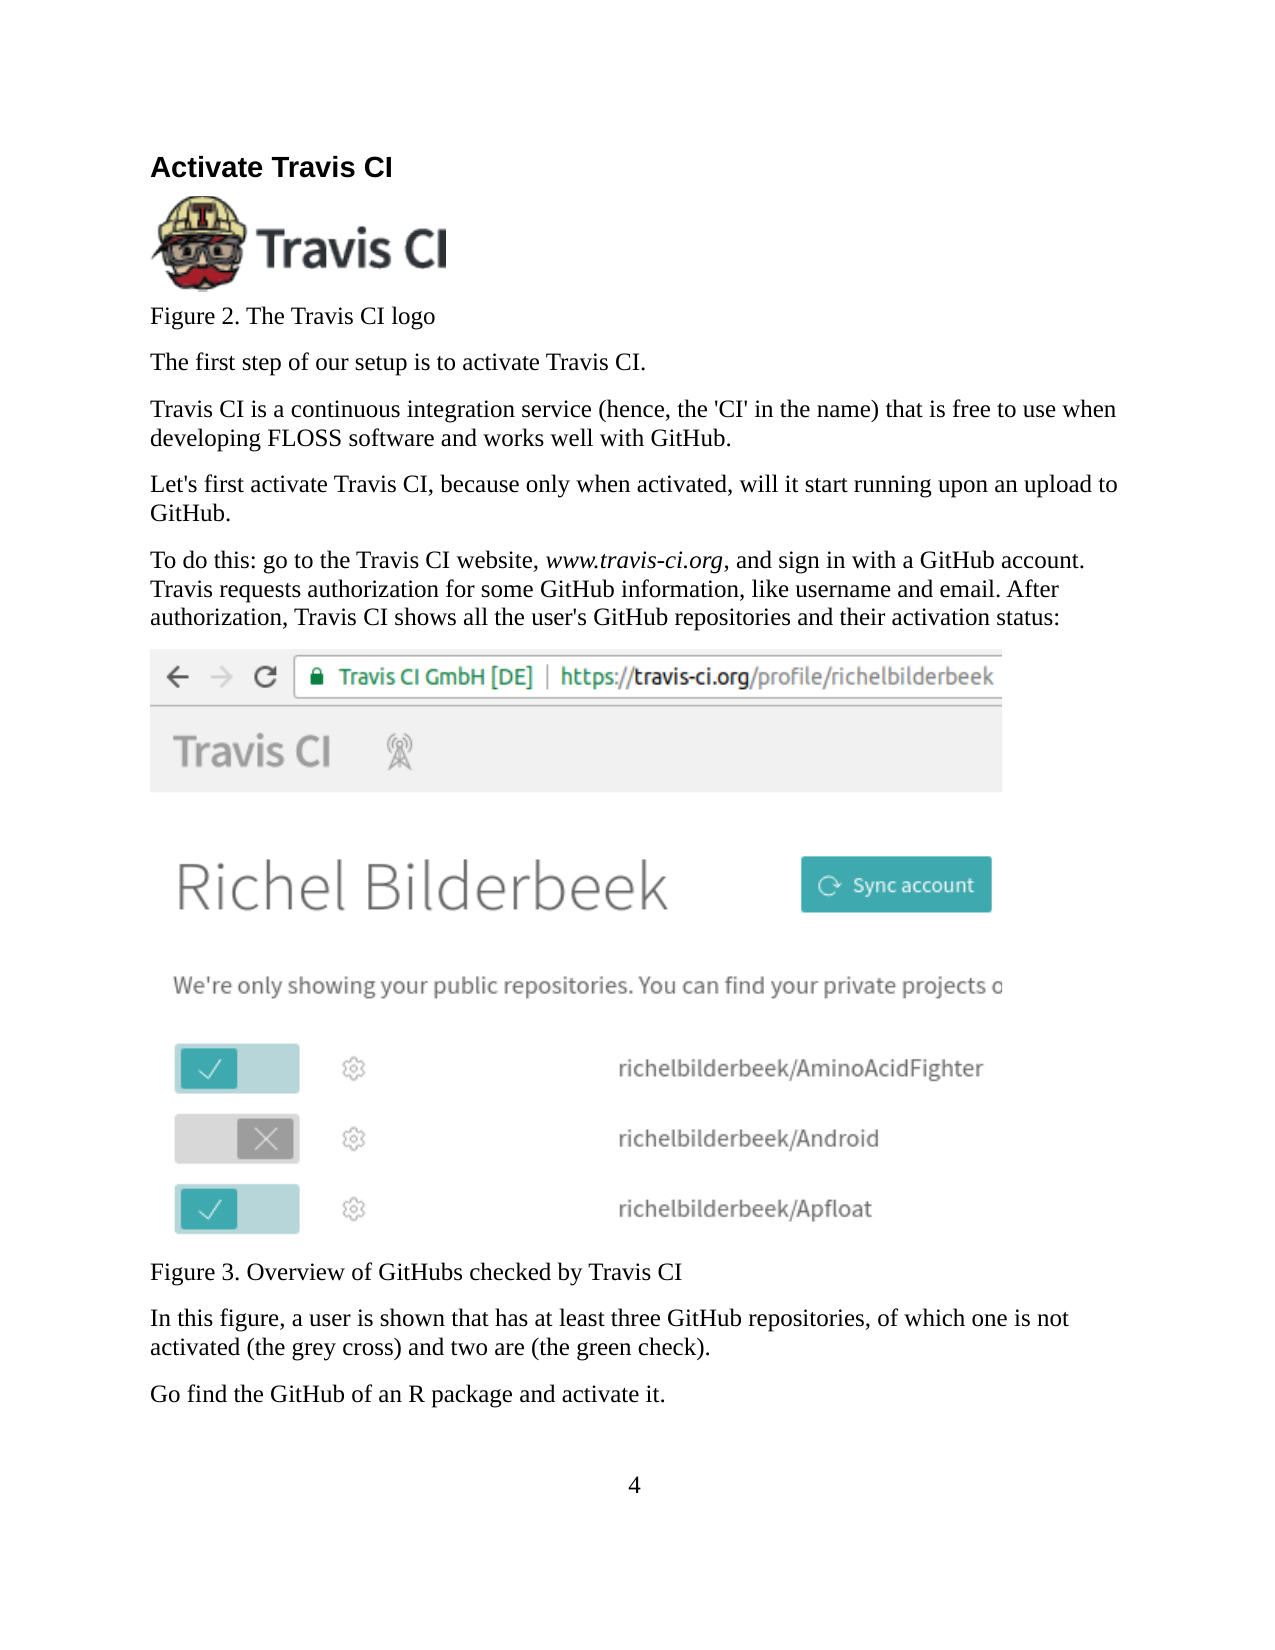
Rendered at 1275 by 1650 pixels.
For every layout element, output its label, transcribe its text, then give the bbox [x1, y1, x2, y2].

text Travis CI is a continuous integration service (hence, the 'CI' in the name) that is free to use when developing FLOSS software and works well with GitHub. [150, 394, 1125, 452]
picture [150, 649, 1003, 1239]
text Let's first activate Travis CI, because only when activated, will it start running upon an upload to GitHub. [150, 469, 1125, 527]
text The first step of our setup is to activate Travis CI. [150, 347, 1125, 376]
text Figure 3. Overview of GitHubs checked by Travis CI [150, 1257, 1125, 1285]
text Go find the GitHub of an R package and activate it. [150, 1379, 1125, 1407]
text In this figure, a user is shown that has at least three GitHub repositories, of which one is not activated (the grey cross) and two are (the green check). [150, 1303, 1125, 1361]
text Figure 2. The Travis CI logo [150, 301, 1125, 329]
text To do this: go to the Travis CI website, www.travis-ci.org, and sign in with a GitHub account. Travis requests authorization for some GitHub information, like username and email. After authorization, Travis CI shows all the user's GitHub repositories and their activation status: [150, 545, 1125, 631]
picture [150, 196, 446, 292]
subtitle Activate Travis CI [150, 150, 1125, 183]
